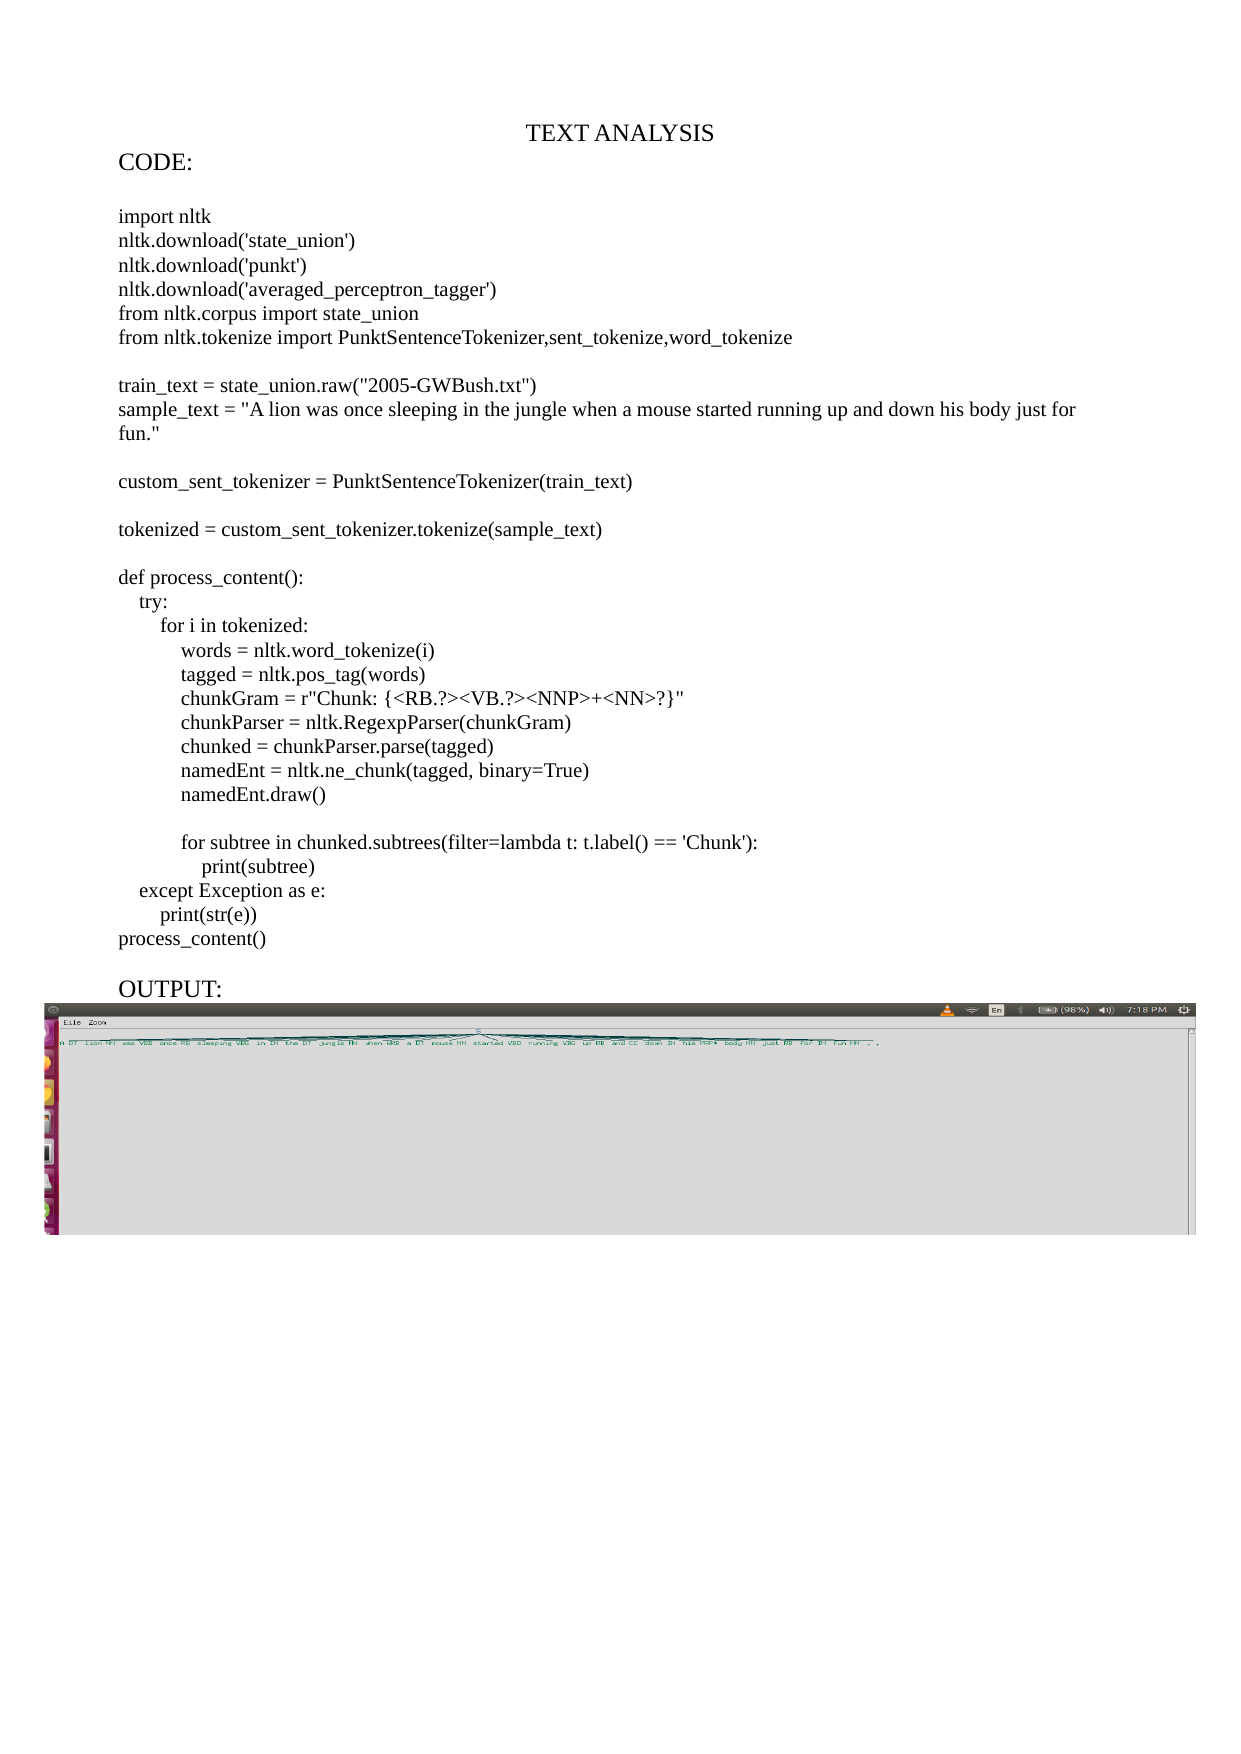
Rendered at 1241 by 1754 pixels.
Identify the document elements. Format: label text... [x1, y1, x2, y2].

text chunkParser = nltk.RegexpParser(chunkGram) [118, 710, 1122, 734]
text def process_content(): [118, 565, 1122, 589]
text custom_sent_tokenizer = PunktSentenceTokenizer(train_text) [118, 469, 1122, 493]
text import nltk [118, 204, 1122, 228]
text CODE: [118, 147, 1122, 176]
text tokenized = custom_sent_tokenizer.tokenize(sample_text) [118, 517, 1122, 541]
text chunkGram = r"Chunk: {<RB.?><VB.?><NNP>+<NN>?}" [118, 686, 1122, 710]
text for subtree in chunked.subtrees(filter=lambda t: t.label() == 'Chunk'): [118, 830, 1122, 854]
text try: [118, 589, 1122, 613]
text except Exception as e: [118, 878, 1122, 902]
text namedEnt.draw() [118, 782, 1122, 806]
text TEXT ANALYSIS [118, 118, 1122, 147]
text chunked = chunkParser.parse(tagged) [118, 734, 1122, 758]
text nltk.download('averaged_perceptron_tagger') [118, 277, 1122, 301]
text namedEnt = nltk.ne_chunk(tagged, binary=True) [118, 758, 1122, 782]
text from nltk.tokenize import PunktSentenceTokenizer,sent_tokenize,word_tokenize [118, 325, 1122, 349]
text from nltk.corpus import state_union [118, 301, 1122, 325]
text words = nltk.word_tokenize(i) [118, 637, 1122, 662]
text for i in tokenized: [118, 613, 1122, 637]
text sample_text = "A lion was once sleeping in the jungle when a mouse started running up and down his body just for fun." [118, 397, 1122, 445]
text nltk.download('state_union') [118, 228, 1122, 252]
text process_content() [118, 926, 1122, 950]
text nltk.download('punkt') [118, 252, 1122, 277]
text OUTPUT: [118, 974, 1122, 1003]
text print(subtree) [118, 854, 1122, 878]
text tagged = nltk.pos_tag(words) [118, 662, 1122, 686]
text train_text = state_union.raw("2005-GWBush.txt") [118, 373, 1122, 397]
text print(str(e)) [118, 902, 1122, 926]
